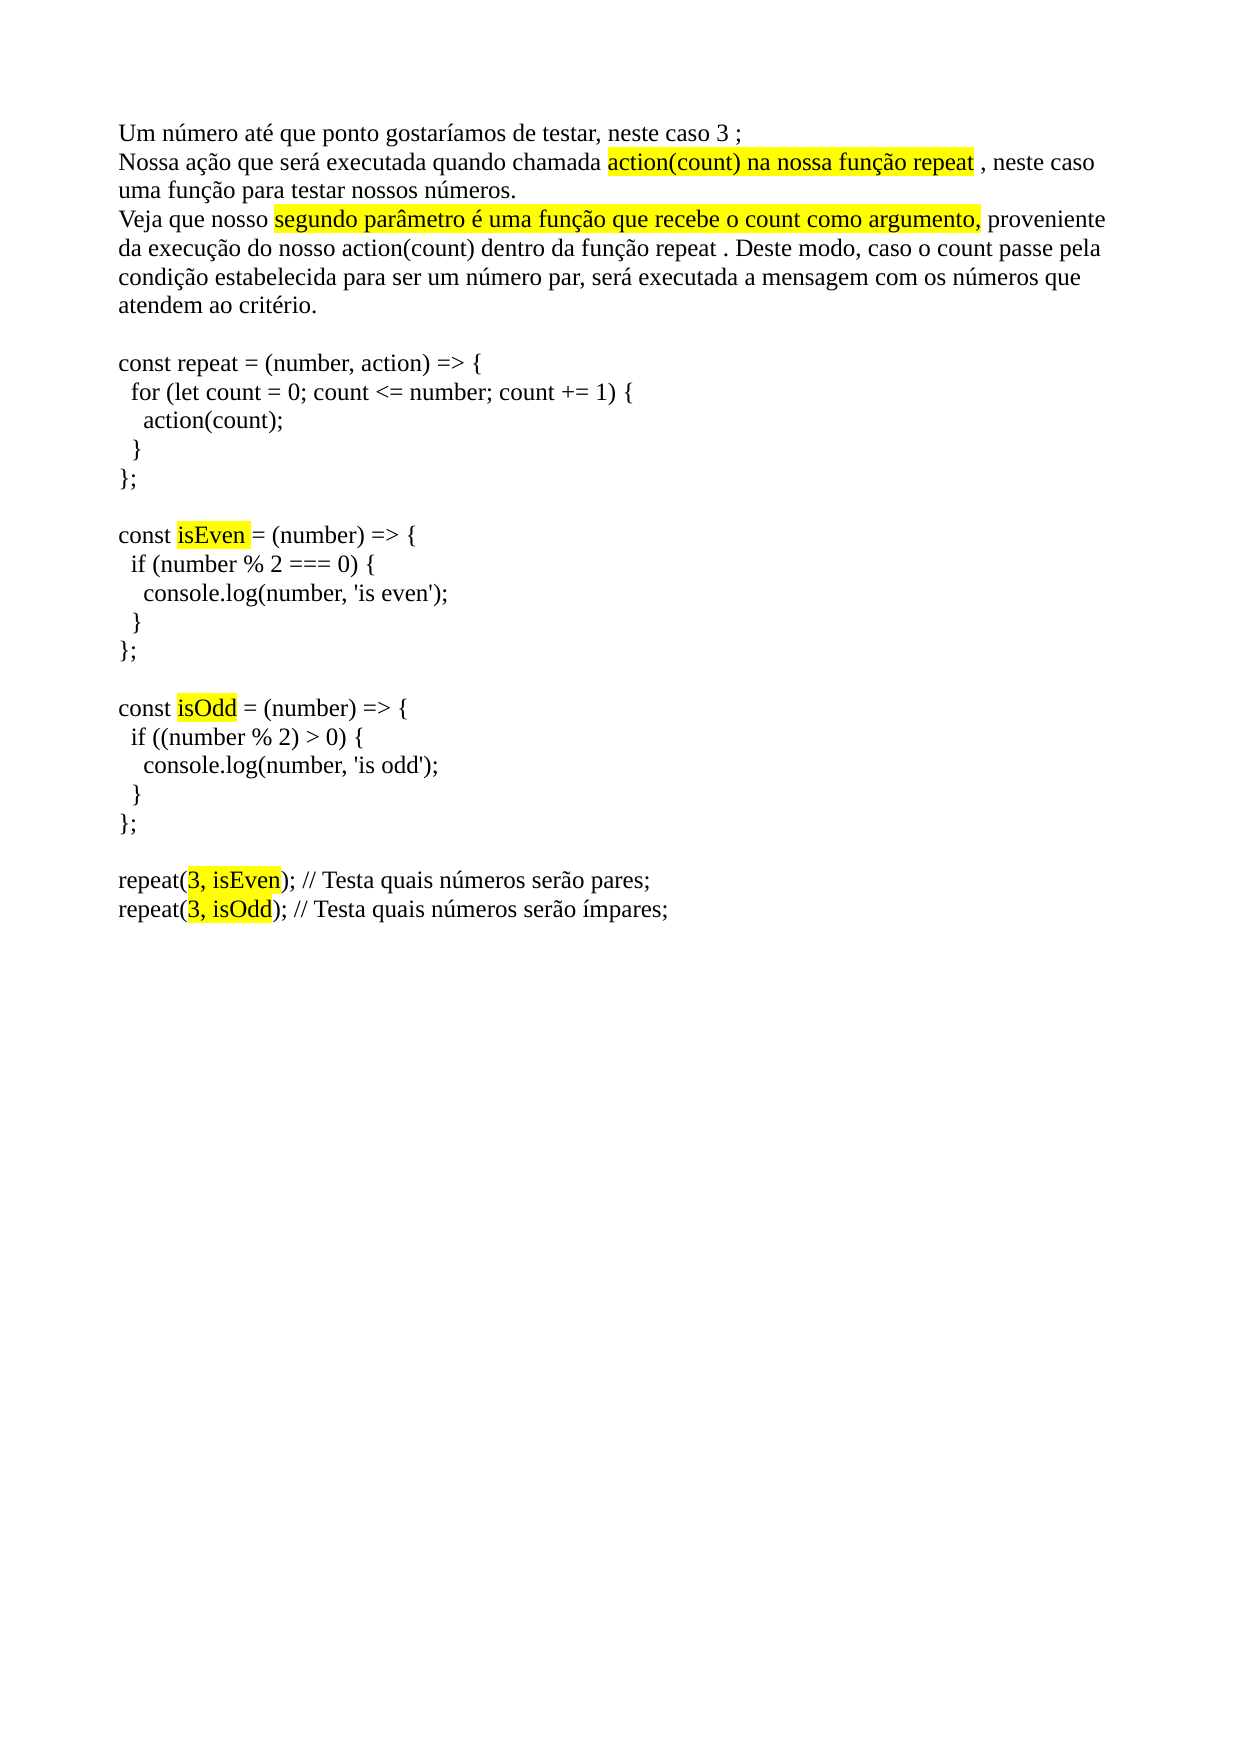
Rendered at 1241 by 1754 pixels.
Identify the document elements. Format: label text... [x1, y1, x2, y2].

text } [118, 779, 1122, 808]
text repeat(3, isEven); // Testa quais números serão pares; [118, 866, 1122, 894]
text if ((number % 2) > 0) { [118, 722, 1122, 751]
text Um número até que ponto gostaríamos de testar, neste caso 3 ; [118, 118, 1122, 147]
text action(count); [118, 406, 1122, 434]
text } [118, 434, 1122, 463]
text repeat(3, isOdd); // Testa quais números serão ímpares; [118, 894, 1122, 923]
text Veja que nosso segundo parâmetro é uma função que recebe o count como argumento, proveniente da execução do nosso action(count) dentro da função repeat . Deste modo, caso o count passe pela condição estabelecida para ser um número par, será executada a mensagem com os números que atendem ao critério. [118, 204, 1122, 319]
text for (let count = 0; count <= number; count += 1) { [118, 377, 1122, 406]
text }; [118, 636, 1122, 664]
text const isEven = (number) => { [118, 521, 1122, 549]
text const isOdd = (number) => { [118, 693, 1122, 722]
text console.log(number, 'is odd'); [118, 751, 1122, 779]
text const repeat = (number, action) => { [118, 348, 1122, 377]
text } [118, 607, 1122, 636]
text }; [118, 463, 1122, 492]
text }; [118, 808, 1122, 837]
text Nossa ação que será executada quando chamada action(count) na nossa função repeat , neste caso uma função para testar nossos números. [118, 147, 1122, 204]
text console.log(number, 'is even'); [118, 578, 1122, 607]
text if (number % 2 === 0) { [118, 549, 1122, 578]
